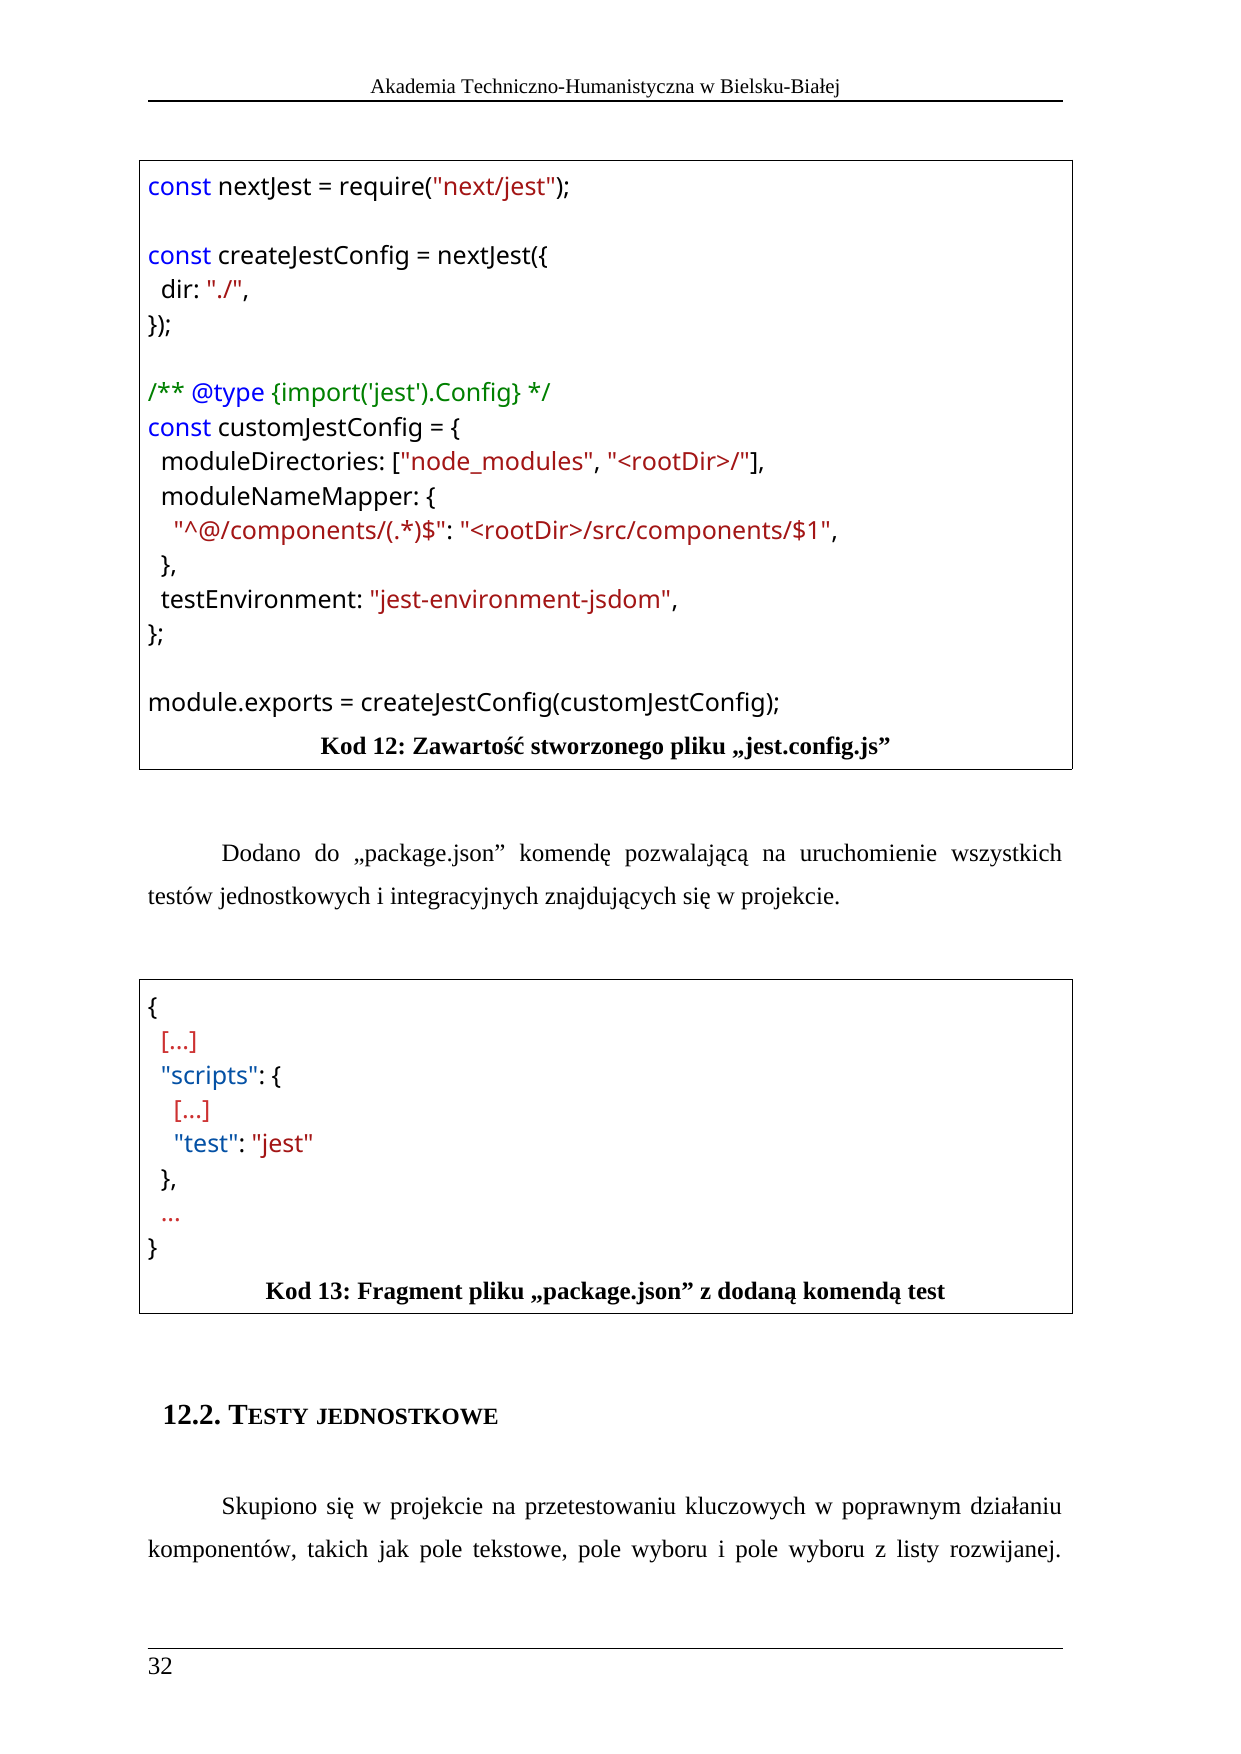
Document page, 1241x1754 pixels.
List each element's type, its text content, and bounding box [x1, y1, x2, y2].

text }); [148, 306, 1063, 340]
text }; [148, 615, 1063, 650]
text /** @type {import('jest').Config} */ [148, 375, 1063, 409]
text const nextJest = require("next/jest"); [148, 168, 1063, 203]
text "^@/components/(.*)$": "<rootDir>/src/components/$1", [148, 512, 1063, 547]
text Dodano do „package.json” komendę pozwalającą na uruchomienie wszystkich testów jednostkowych i integracyjnych znajdujących się w projekcie. [148, 838, 1063, 910]
text }, [148, 1160, 1063, 1194]
text const createJestConfig = nextJest({ [148, 237, 1063, 272]
text Kod 13: Fragment pliku „package.json” z dodaną komendą test [148, 1276, 1063, 1304]
text module.exports = createJestConfig(customJestConfig); [148, 684, 1063, 718]
text testEnvironment: "jest-environment-jsdom", [148, 581, 1063, 615]
text moduleNameMapper: { [148, 478, 1063, 512]
text [...] [148, 1023, 1063, 1057]
text Skupiono się w projekcie na przetestowaniu kluczowych w poprawnym działaniu komponentów, takich jak pole tekstowe, pole wyboru i pole wyboru z listy rozwijanej. [148, 1491, 1063, 1563]
text "test": "jest" [148, 1126, 1063, 1160]
text moduleDirectories: ["node_modules", "<rootDir>/"], [148, 443, 1063, 478]
text dir: "./", [148, 272, 1063, 306]
text { [148, 988, 1063, 1023]
text [...] [148, 1091, 1063, 1126]
text ... [148, 1194, 1063, 1229]
text const customJestConfig = { [148, 409, 1063, 443]
text }, [148, 547, 1063, 581]
text } [148, 1229, 1063, 1263]
text "scripts": { [148, 1057, 1063, 1091]
subtitle Testy jednostkowe [162, 1397, 1063, 1431]
text Kod 12: Zawartość stworzonego pliku „jest.config.js” [148, 731, 1063, 760]
